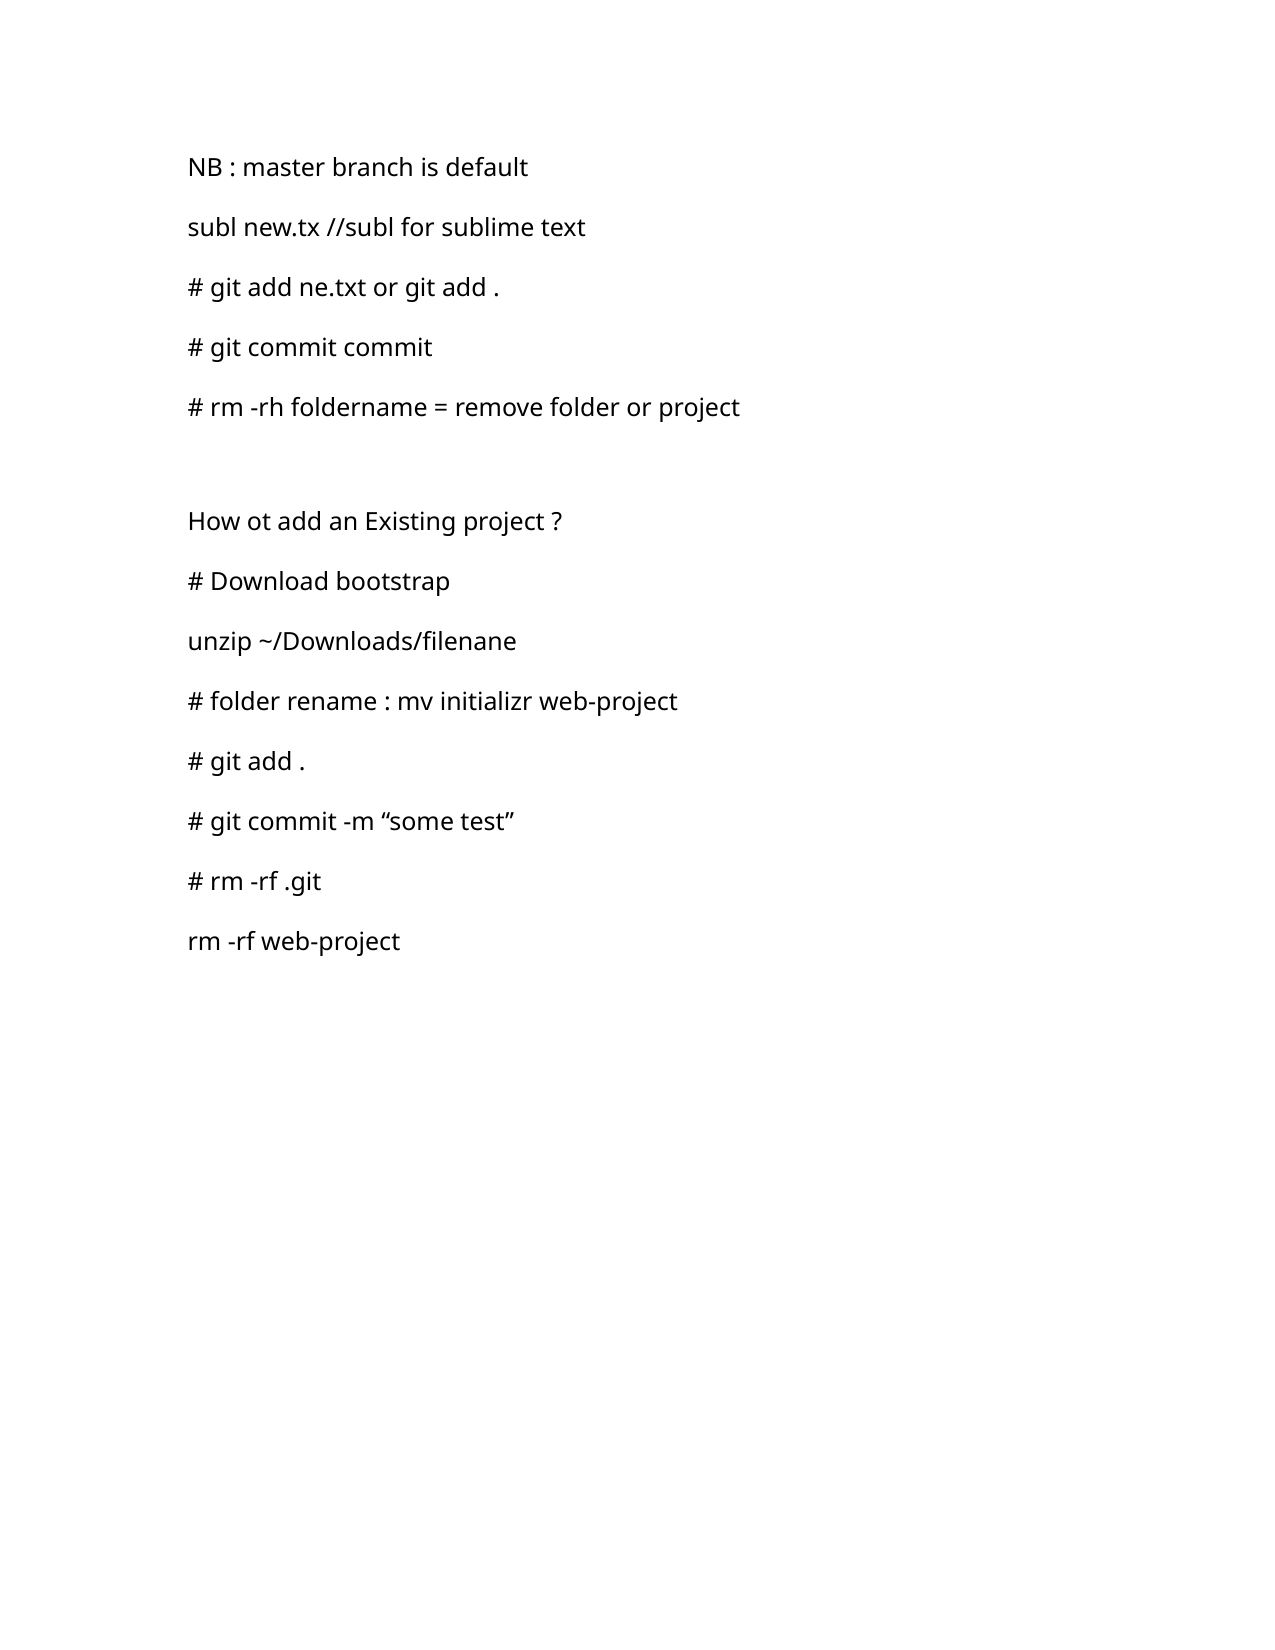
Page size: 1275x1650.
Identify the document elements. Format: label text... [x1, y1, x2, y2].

text # rm -rh foldername = remove folder or project [187, 390, 1087, 424]
text # git add . [187, 744, 1087, 778]
text # git commit -m “some test” [187, 804, 1087, 838]
text unzip ~/Downloads/filenane [187, 624, 1087, 658]
text How ot add an Existing project ? [187, 504, 1087, 538]
text # git add ne.txt or git add . [187, 270, 1087, 304]
text NB : master branch is default [187, 150, 1087, 184]
text rm -rf web-project [187, 924, 1087, 958]
text # folder rename : mv initializr web-project [187, 684, 1087, 718]
text subl new.tx //subl for sublime text [187, 210, 1087, 244]
text # git commit commit [187, 330, 1087, 364]
text # rm -rf .git [187, 864, 1087, 898]
text # Download bootstrap [187, 564, 1087, 598]
